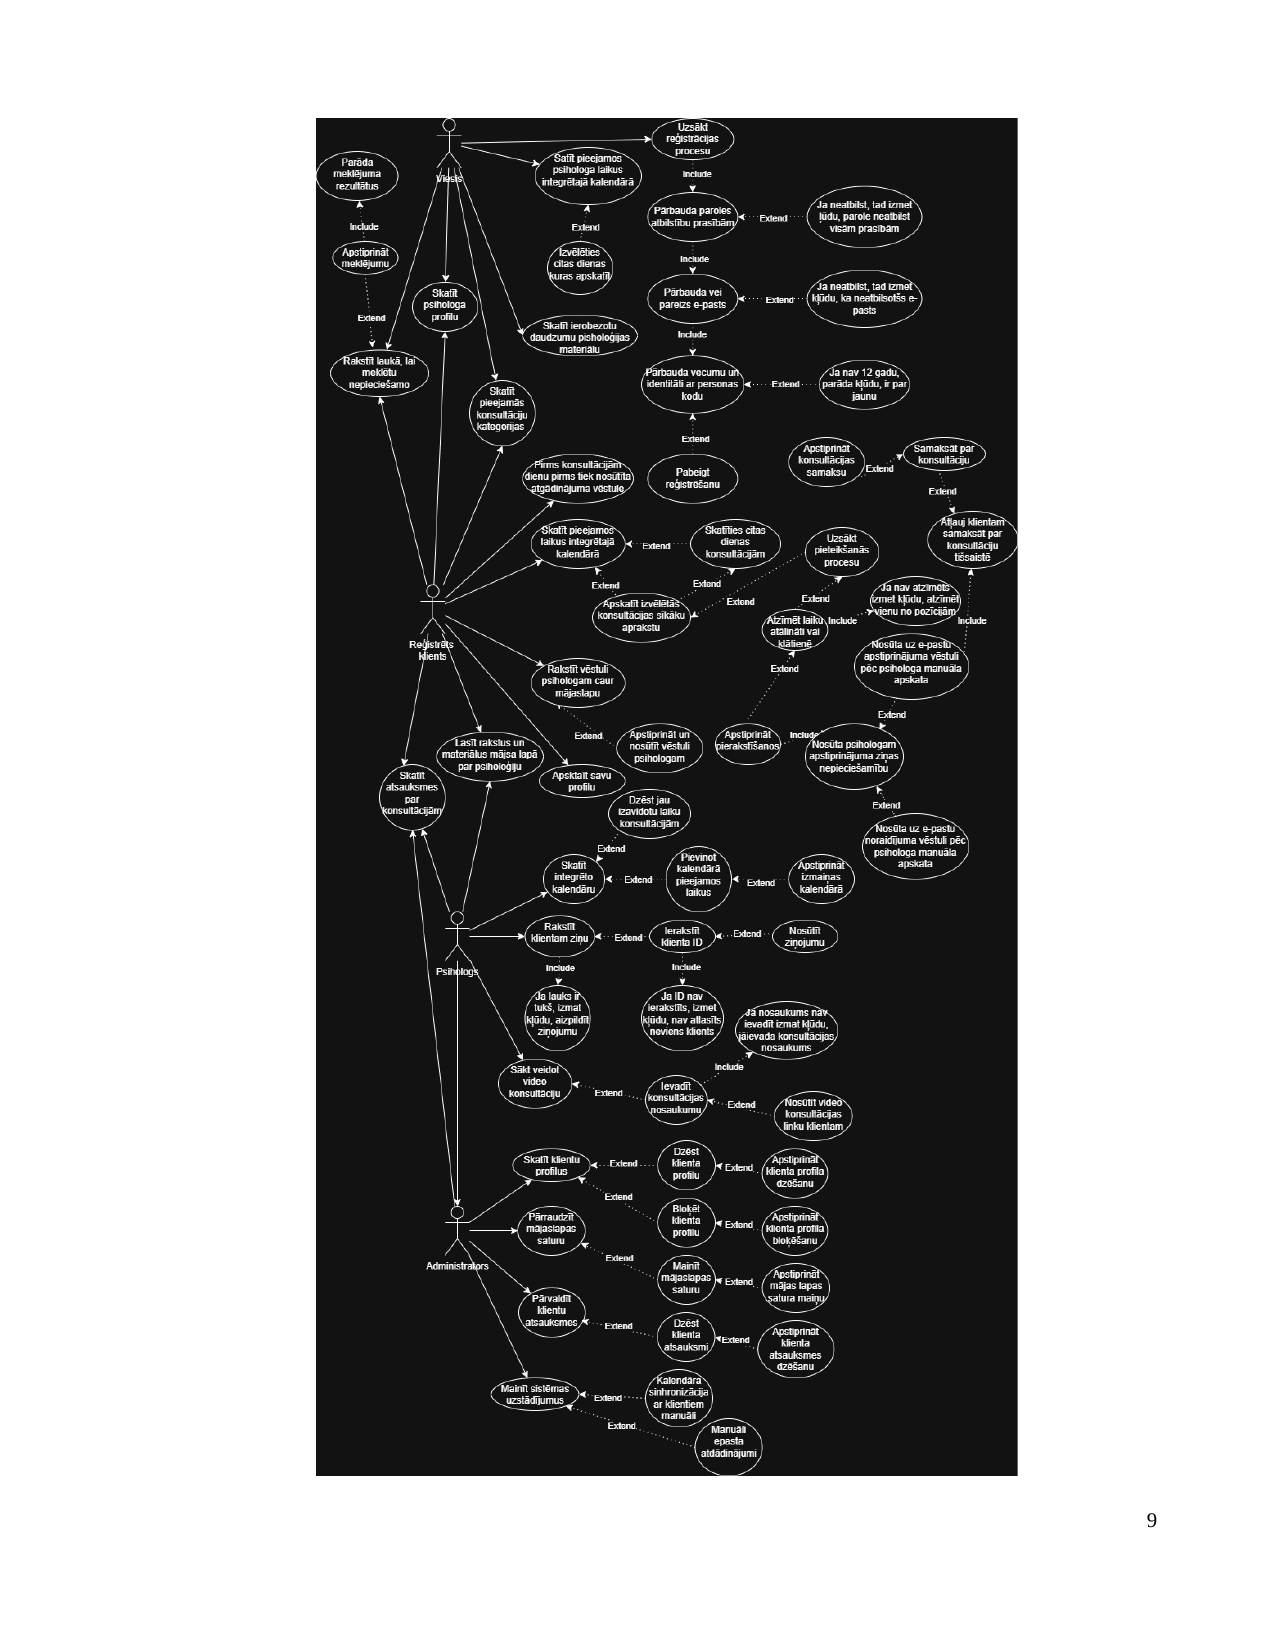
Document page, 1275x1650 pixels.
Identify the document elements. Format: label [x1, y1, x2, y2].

picture [316, 118, 1018, 1476]
